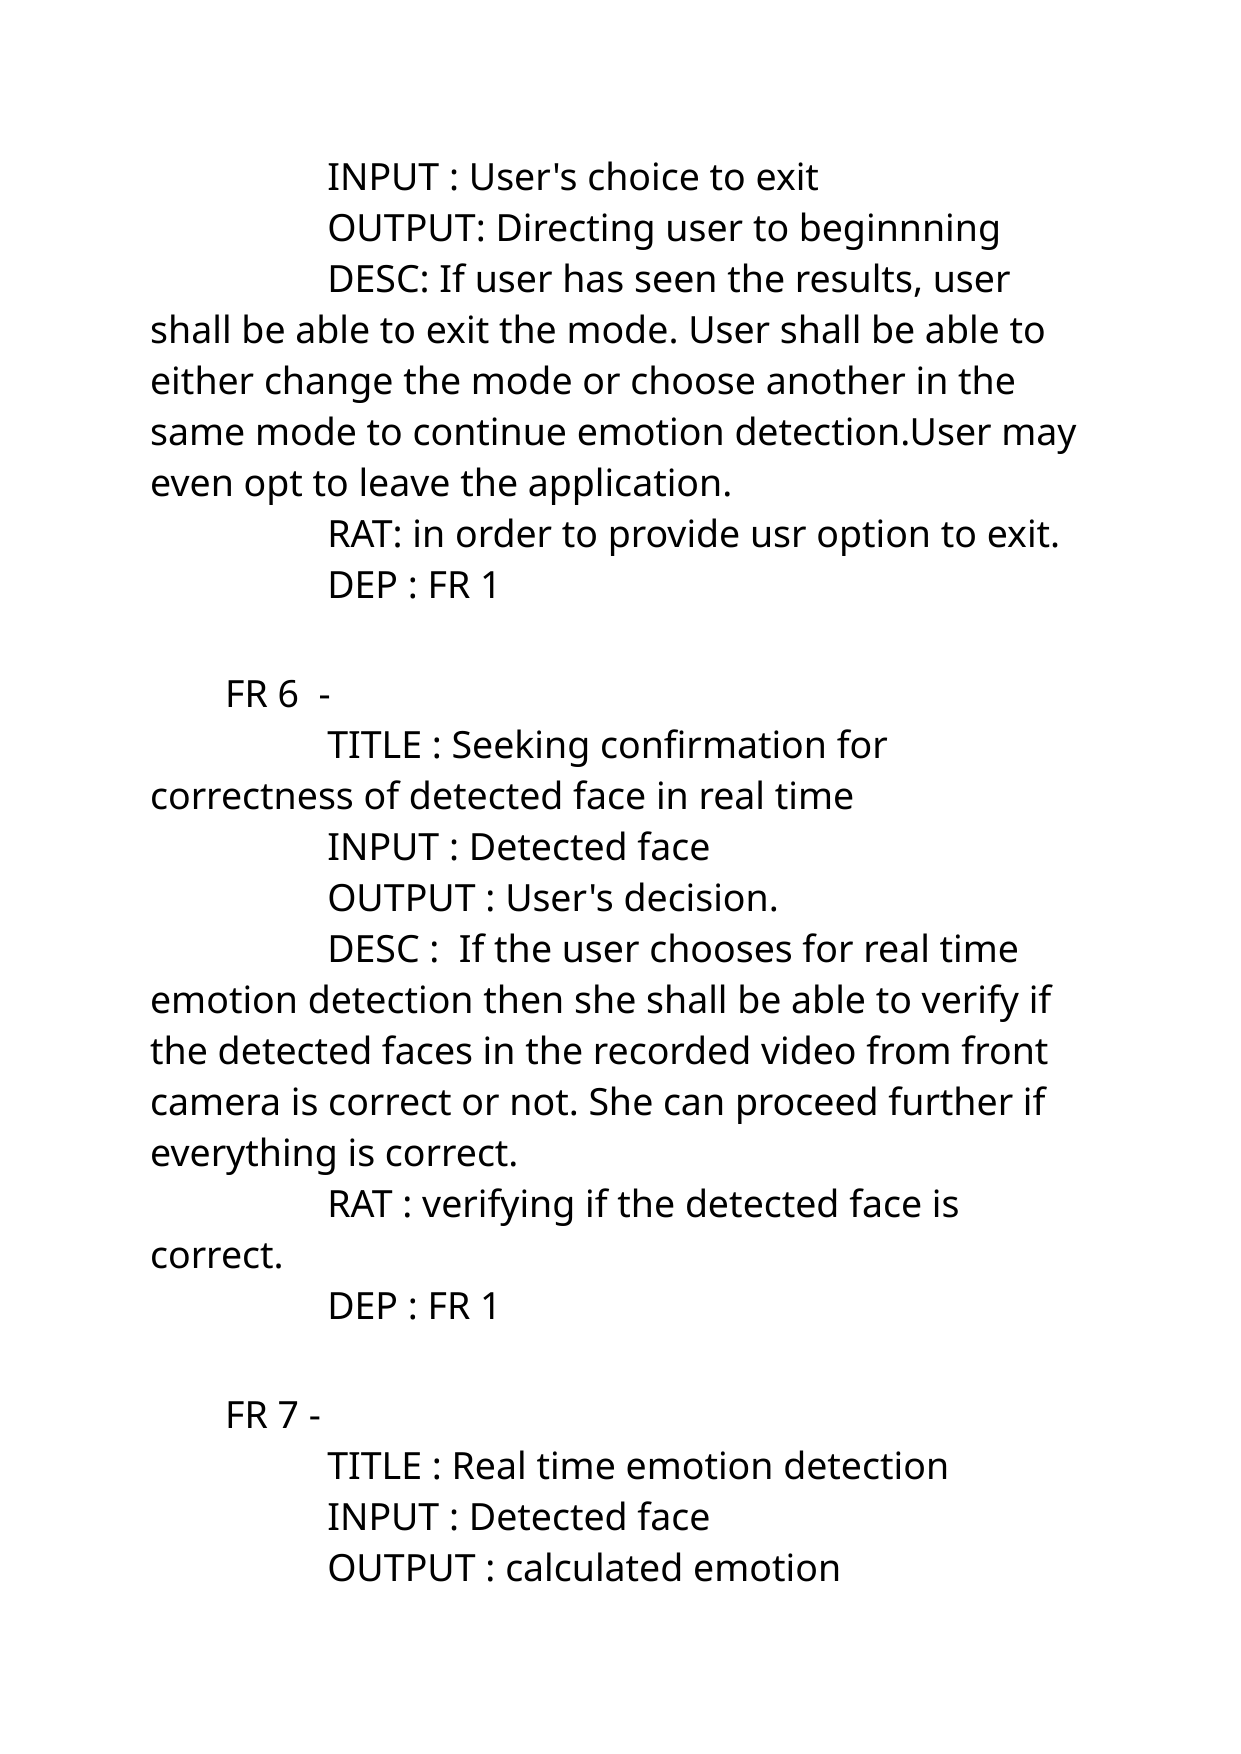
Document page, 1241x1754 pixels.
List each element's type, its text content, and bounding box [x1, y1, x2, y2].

text RAT: in order to provide usr option to exit. [150, 507, 1090, 558]
text DESC: If user has seen the results, user shall be able to exit the mode. User shall be able to either change the mode or choose another in the same mode to continue emotion detection.User may even opt to leave the application. [150, 252, 1090, 507]
text INPUT : Detected face [150, 820, 1090, 871]
text FR 7 - [150, 1388, 1090, 1439]
text INPUT : Detected face [150, 1490, 1090, 1541]
text DESC : If the user chooses for real time emotion detection then she shall be able to verify if the detected faces in the recorded video from front camera is correct or not. She can proceed further if everything is correct. [150, 922, 1090, 1177]
text OUTPUT : calculated emotion [150, 1541, 1090, 1592]
text TITLE : Real time emotion detection [150, 1439, 1090, 1490]
text DEP : FR 1 [150, 1279, 1090, 1330]
text OUTPUT: Directing user to beginnning [150, 201, 1090, 252]
text TITLE : Seeking confirmation for correctness of detected face in real time [150, 718, 1090, 820]
text FR 6 - [150, 667, 1090, 718]
text INPUT : User's choice to exit [150, 150, 1090, 201]
text RAT : verifying if the detected face is correct. [150, 1177, 1090, 1279]
text OUTPUT : User's decision. [150, 871, 1090, 922]
text DEP : FR 1 [150, 558, 1090, 609]
